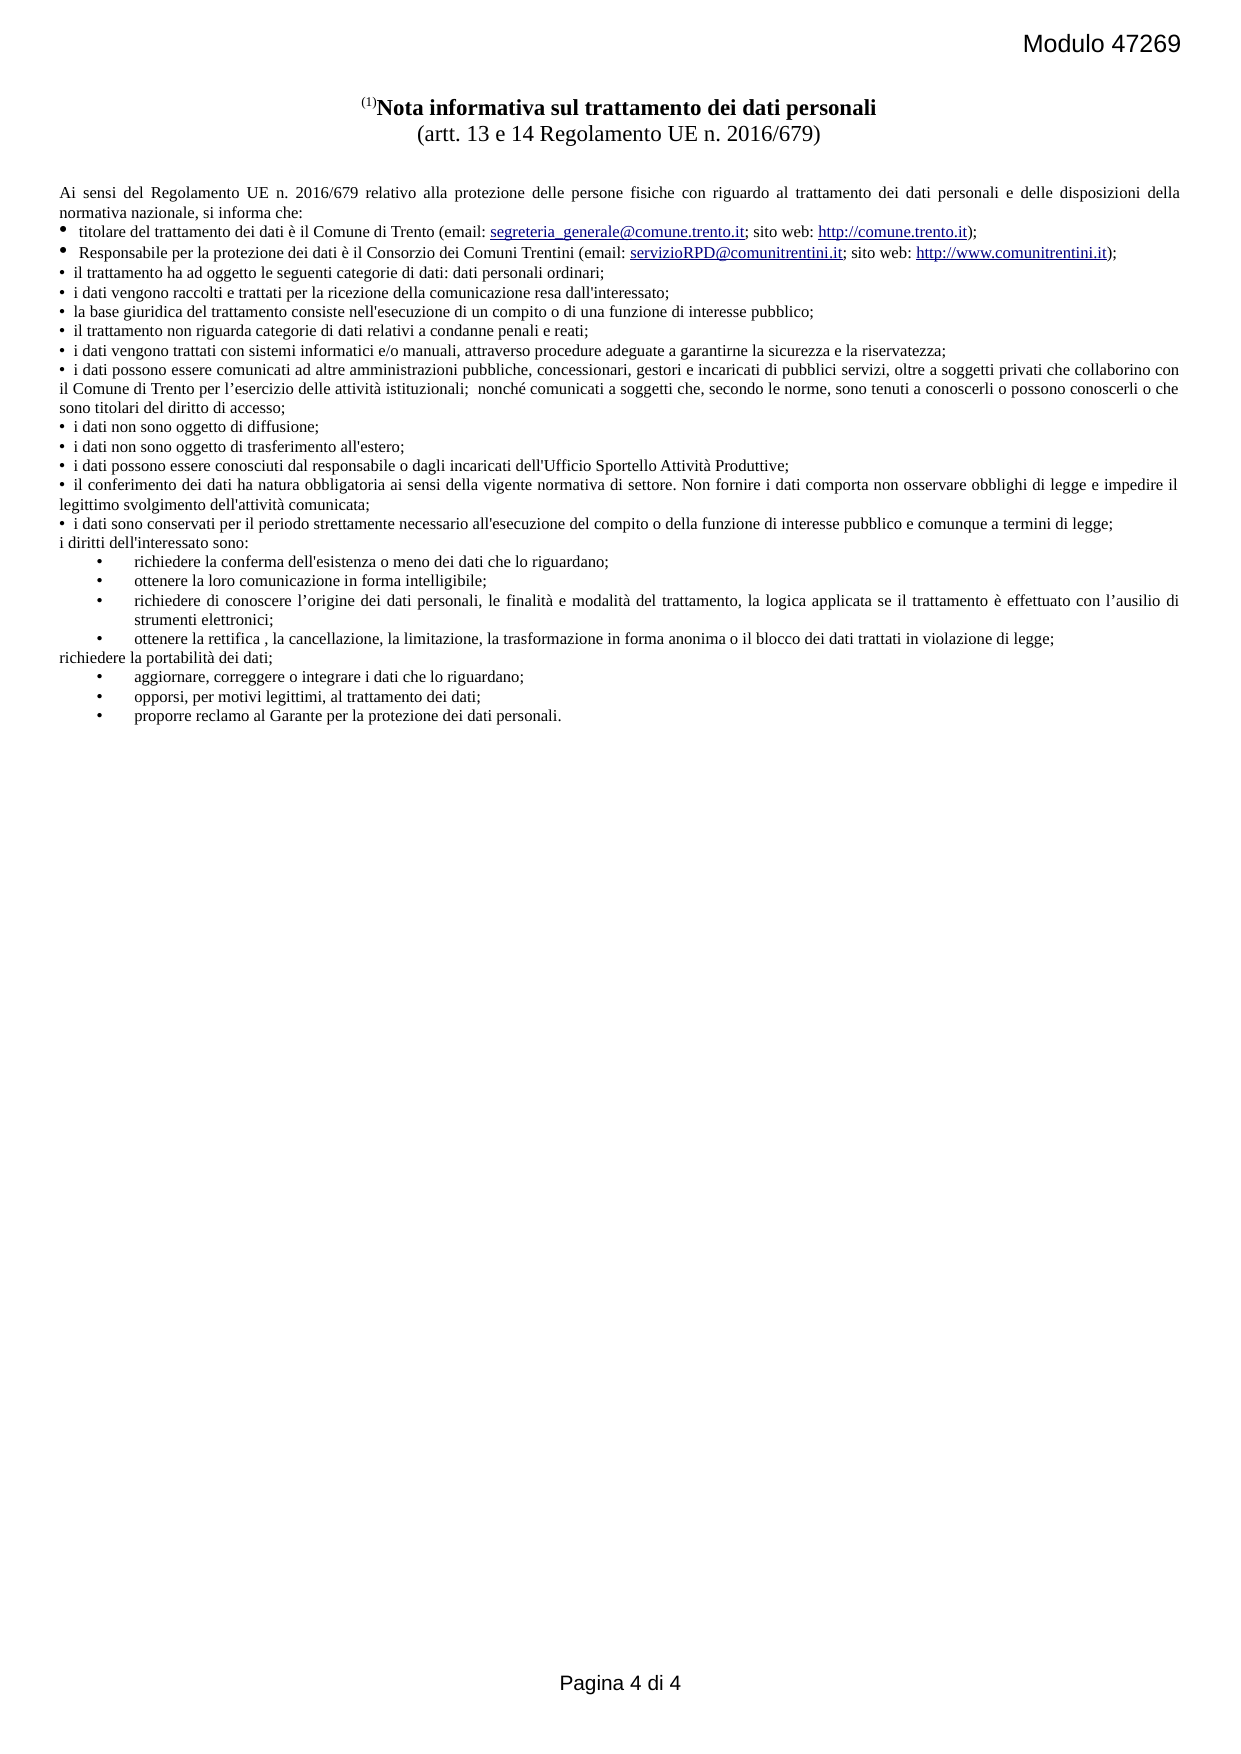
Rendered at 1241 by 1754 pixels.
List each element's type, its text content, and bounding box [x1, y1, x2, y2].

list i dati possono essere conosciuti dal responsabile o dagli incaricati dell'Ufficio Sportello Attività Produttive; [59, 456, 1181, 475]
list i dati vengono raccolti e trattati per la ricezione della comunicazione resa dall'interessato; [59, 282, 1181, 302]
list i dati non sono oggetto di diffusione; [59, 417, 1181, 436]
list il trattamento non riguarda categorie di dati relativi a condanne penali e reati; [59, 321, 1181, 340]
text richiedere la portabilità dei dati; [59, 648, 1181, 667]
text (1)Nota informativa sul trattamento dei dati personali [59, 94, 1179, 120]
list Responsabile per la protezione dei dati è il Consorzio dei Comuni Trentini (email: servizioRPD@comunitrentini.it; sito web: http://www.comunitrentini.it); [59, 242, 1181, 263]
text Ai sensi del Regolamento UE n. 2016/679 relativo alla protezione delle persone fisiche con riguardo al trattamento dei dati personali e delle disposizioni della normativa nazionale, si informa che: [59, 183, 1181, 222]
list richiedere di conoscere l’origine dei dati personali, le finalità e modalità del trattamento, la logica applicata se il trattamento è effettuato con l’ausilio di strumenti elettronici; [97, 590, 1181, 629]
list ottenere la rettifica , la cancellazione, la limitazione, la trasformazione in forma anonima o il blocco dei dati trattati in violazione di legge; [97, 629, 1181, 648]
list ottenere la loro comunicazione in forma intelligibile; [97, 571, 1181, 590]
list titolare del trattamento dei dati è il Comune di Trento (email: segreteria_generale@comune.trento.it; sito web: http://comune.trento.it); [59, 222, 1181, 242]
list il trattamento ha ad oggetto le seguenti categorie di dati: dati personali ordinari; [59, 263, 1181, 282]
list il conferimento dei dati ha natura obbligatoria ai sensi della vigente normativa di settore. Non fornire i dati comporta non osservare obblighi di legge e impedire il legittimo svolgimento dell'attività comunicata; [59, 475, 1181, 513]
text (artt. 13 e 14 Regolamento UE n. 2016/679) [59, 120, 1179, 147]
list i dati possono essere comunicati ad altre amministrazioni pubbliche, concessionari, gestori e incaricati di pubblici servizi, oltre a soggetti privati che collaborino con il Comune di Trento per l’esercizio delle attività istituzionali; nonché comunicati a soggetti che, secondo le norme, sono tenuti a conoscerli o possono conoscerli o che sono titolari del diritto di accesso; [59, 359, 1181, 417]
list proporre reclamo al Garante per la protezione dei dati personali. [97, 706, 1181, 725]
list i dati non sono oggetto di trasferimento all'estero; [59, 436, 1181, 456]
list richiedere la conferma dell'esistenza o meno dei dati che lo riguardano; [97, 552, 1181, 571]
list i dati vengono trattati con sistemi informatici e/o manuali, attraverso procedure adeguate a garantirne la sicurezza e la riservatezza; [59, 340, 1181, 359]
list aggiornare, correggere o integrare i dati che lo riguardano; [97, 667, 1181, 687]
list opporsi, per motivi legittimi, al trattamento dei dati; [97, 687, 1181, 706]
text i diritti dell'interessato sono: [59, 533, 1181, 552]
list la base giuridica del trattamento consiste nell'esecuzione di un compito o di una funzione di interesse pubblico; [59, 302, 1181, 321]
list i dati sono conservati per il periodo strettamente necessario all'esecuzione del compito o della funzione di interesse pubblico e comunque a termini di legge; [59, 513, 1181, 533]
